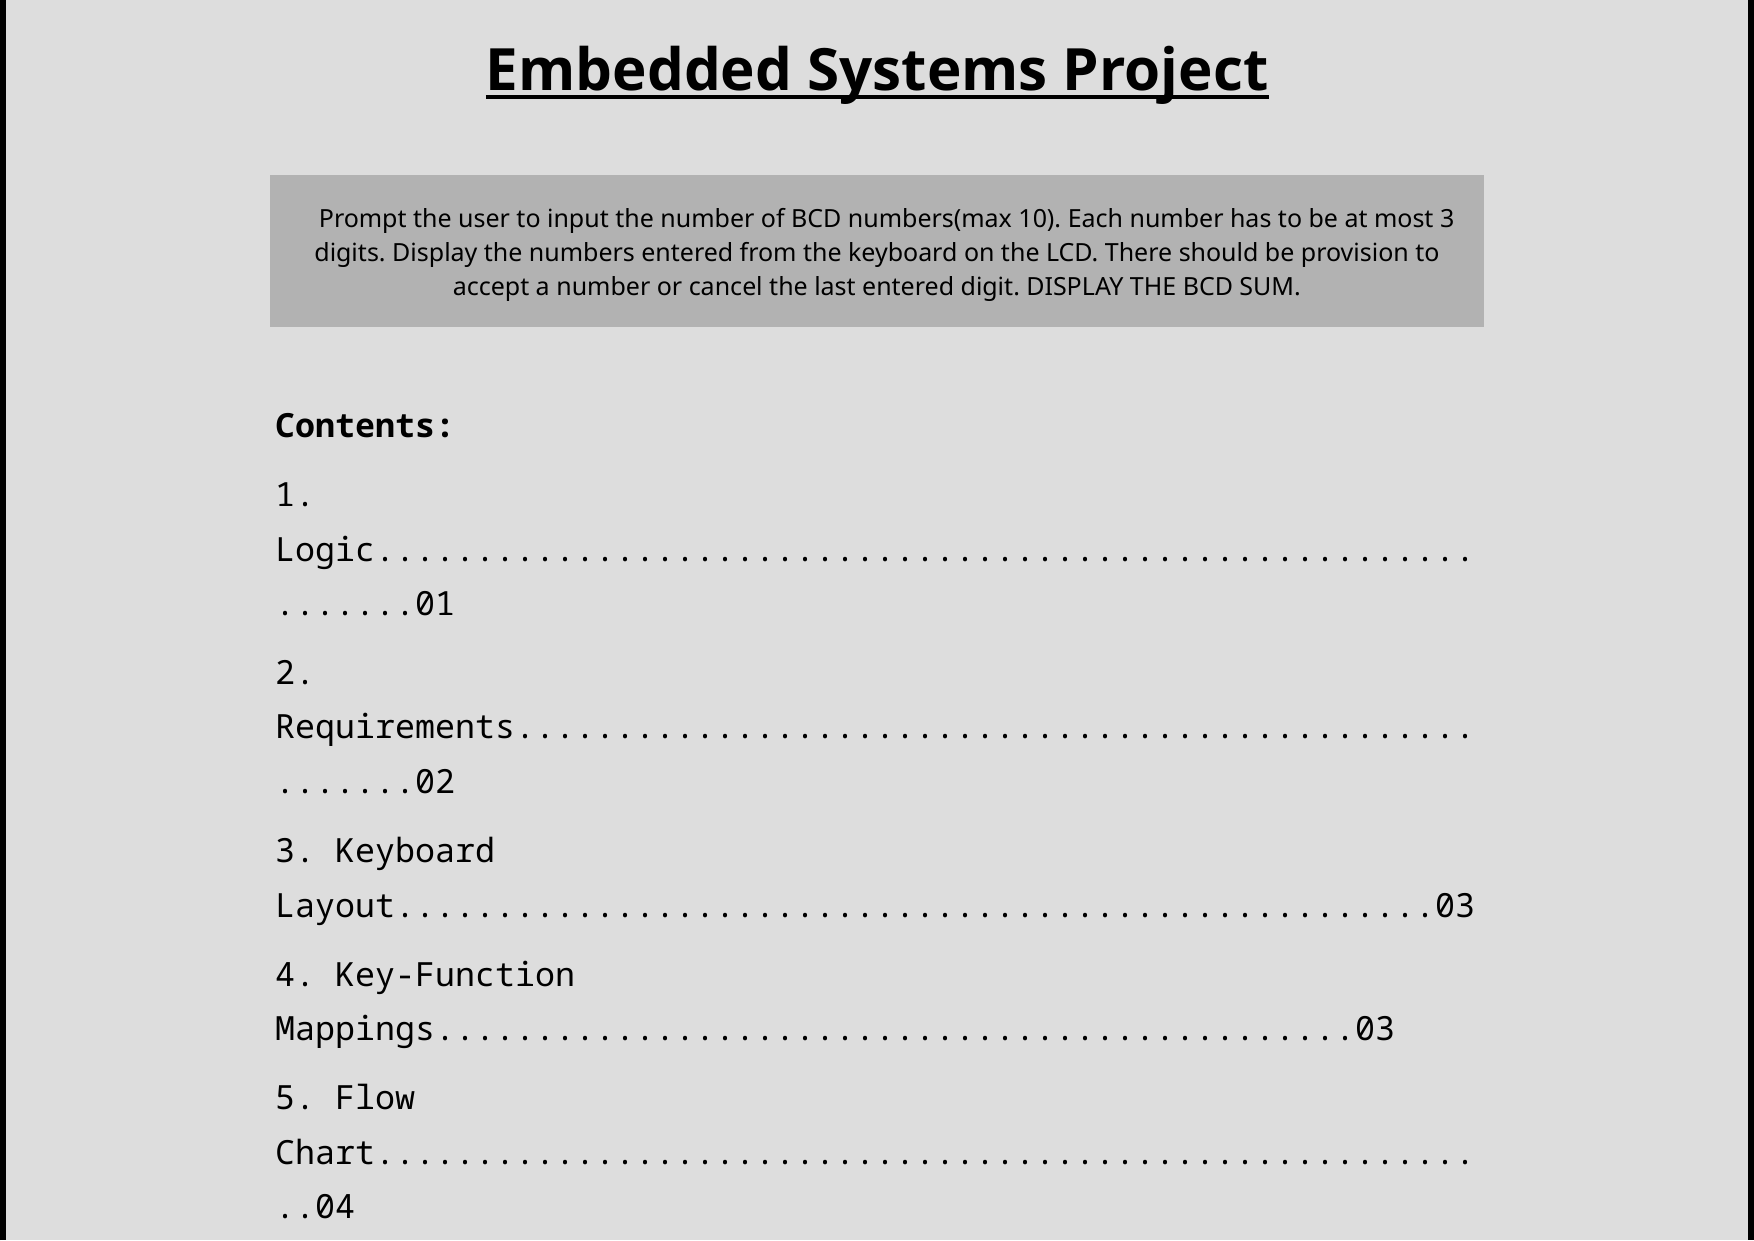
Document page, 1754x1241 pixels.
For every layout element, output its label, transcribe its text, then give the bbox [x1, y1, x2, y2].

text 4. Key-Function Mappings..............................................03 [275, 950, 1479, 1050]
title Embedded Systems Project [9, 28, 1745, 107]
text 1. Logic..............................................................01 [275, 471, 1479, 625]
text Contents: [275, 402, 1479, 447]
text 5. Flow Chart.........................................................04 [275, 1074, 1479, 1228]
table_header Prompt the user to input the number of BCD numbers(max 10). Each number has to be at most 3 digits. Display the numbers entered from the keyboard on the LCD. There should be provision to accept a number or cancel the last entered digit. DISPLAY THE BCD SUM. [270, 175, 1484, 327]
text 3. Keyboard Layout....................................................03 [275, 827, 1479, 927]
text 2. Requirements.......................................................02 [275, 649, 1479, 803]
